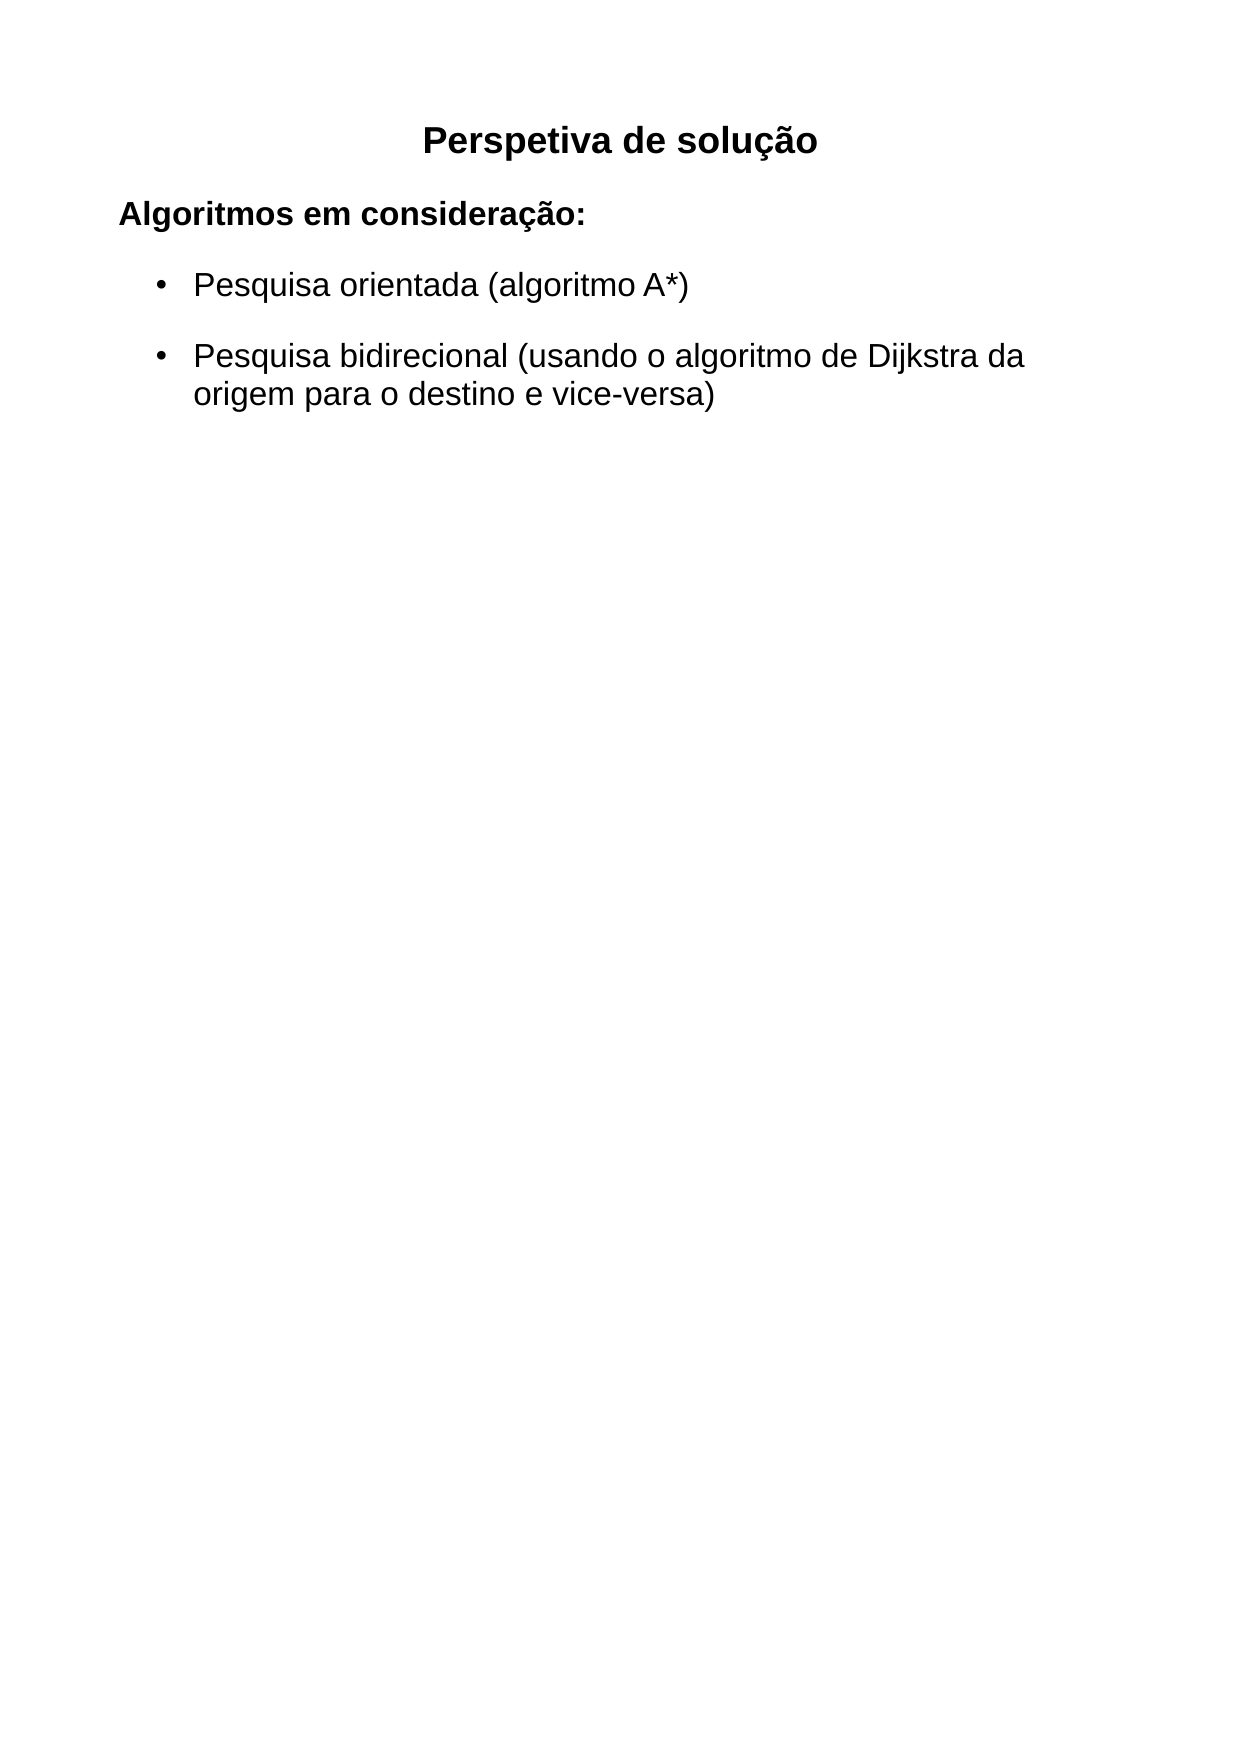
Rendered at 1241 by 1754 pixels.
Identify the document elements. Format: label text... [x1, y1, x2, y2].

list Pesquisa orientada (algoritmo A*) [156, 265, 1122, 303]
text Perspetiva de solução [118, 118, 1122, 161]
text Algoritmos em consideração: [118, 194, 1122, 232]
list Pesquisa bidirecional (usando o algoritmo de Dijkstra da origem para o destino e vice-versa) [156, 336, 1122, 413]
